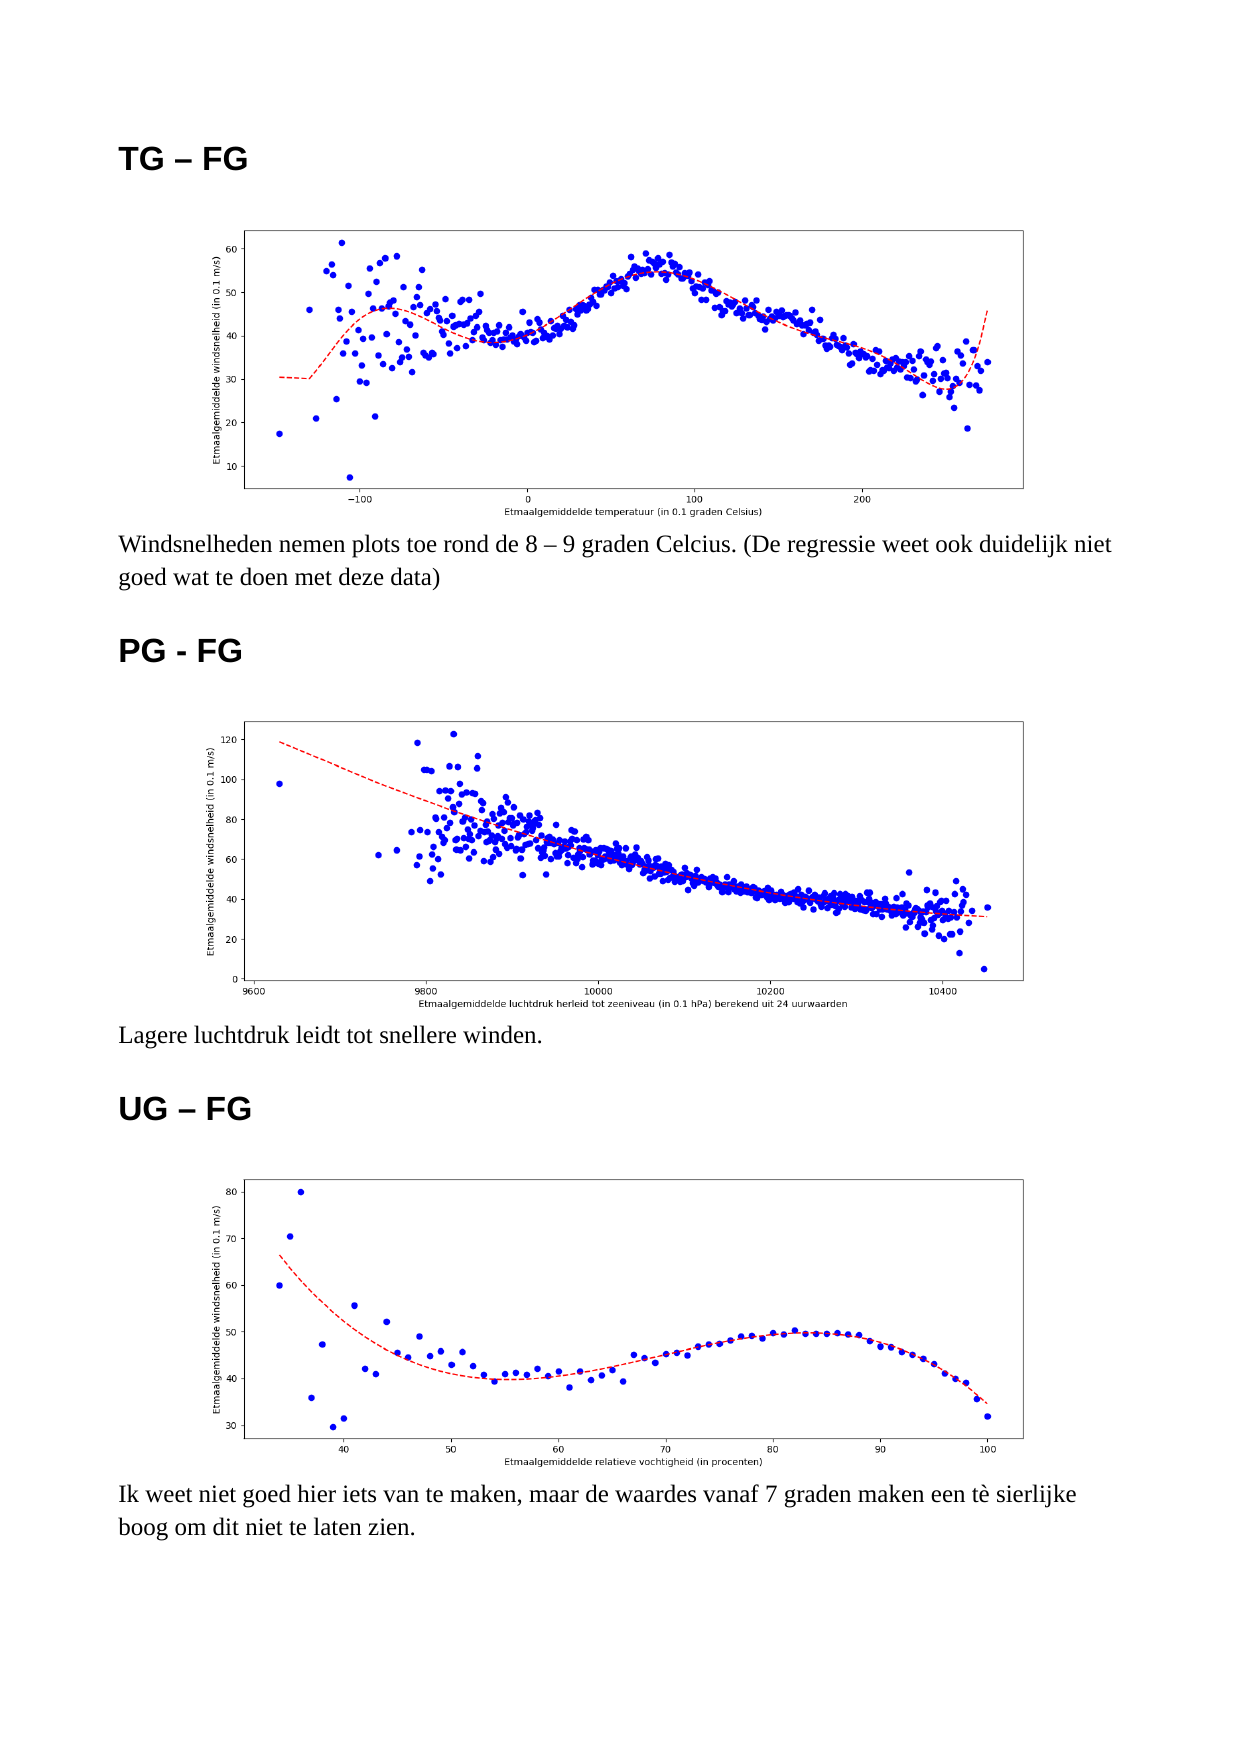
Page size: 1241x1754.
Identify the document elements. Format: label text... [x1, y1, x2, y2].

subtitle UG – FG [118, 1089, 1122, 1127]
subtitle TG – FG [118, 139, 1122, 178]
picture [118, 190, 1123, 525]
text Windsnelheden nemen plots toe rond de 8 – 9 graden Celcius. (De regressie weet ook duidelijk niet goed wat te doen met deze data) [118, 525, 1122, 591]
text Ik weet niet goed hier iets van te maken, maar de waardes vanaf 7 graden maken een tè sierlijke boog om dit niet te laten zien. [118, 1475, 1122, 1541]
picture [118, 1140, 1123, 1475]
picture [118, 681, 1123, 1017]
text Lagere luchtdruk leidt tot snellere winden. [118, 1017, 1122, 1049]
subtitle PG - FG [118, 630, 1122, 669]
